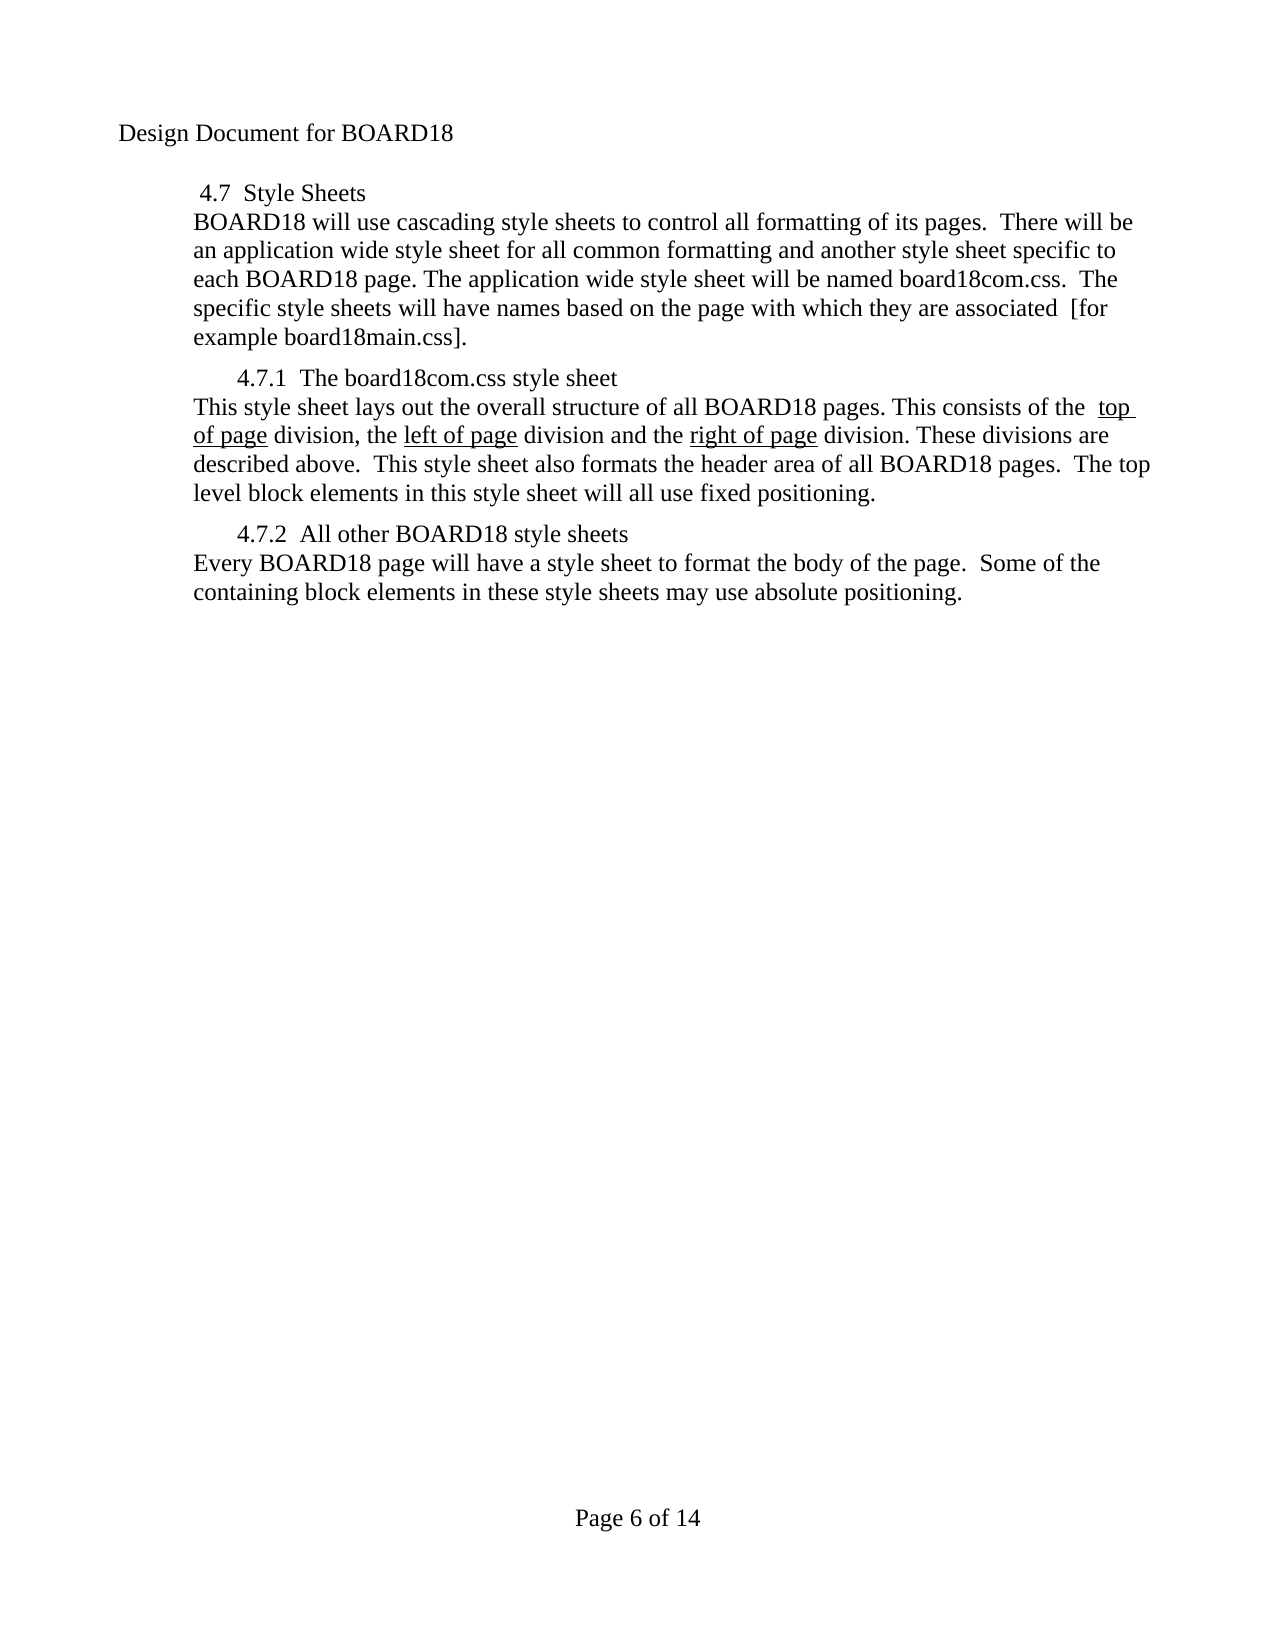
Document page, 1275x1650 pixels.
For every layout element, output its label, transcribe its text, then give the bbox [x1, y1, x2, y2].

list Style Sheets [193, 178, 1157, 207]
text Every BOARD18 page will have a style sheet to format the body of the page. Some of the containing block elements in these style sheets may use absolute positioning. [193, 548, 1157, 606]
list The board18com.css style sheet [231, 363, 1157, 392]
text This style sheet lays out the overall structure of all BOARD18 pages. This consists of the top of page division, the left of page division and the right of page division. These divisions are described above. This style sheet also formats the header area of all BOARD18 pages. The top level block elements in this style sheet will all use fixed positioning. [193, 392, 1157, 507]
list All other BOARD18 style sheets [231, 519, 1157, 548]
text BOARD18 will use cascading style sheets to control all formatting of its pages. There will be an application wide style sheet for all common formatting and another style sheet specific to each BOARD18 page. The application wide style sheet will be named board18com.css. The specific style sheets will have names based on the page with which they are associated [for example board18main.css]. [193, 207, 1157, 351]
